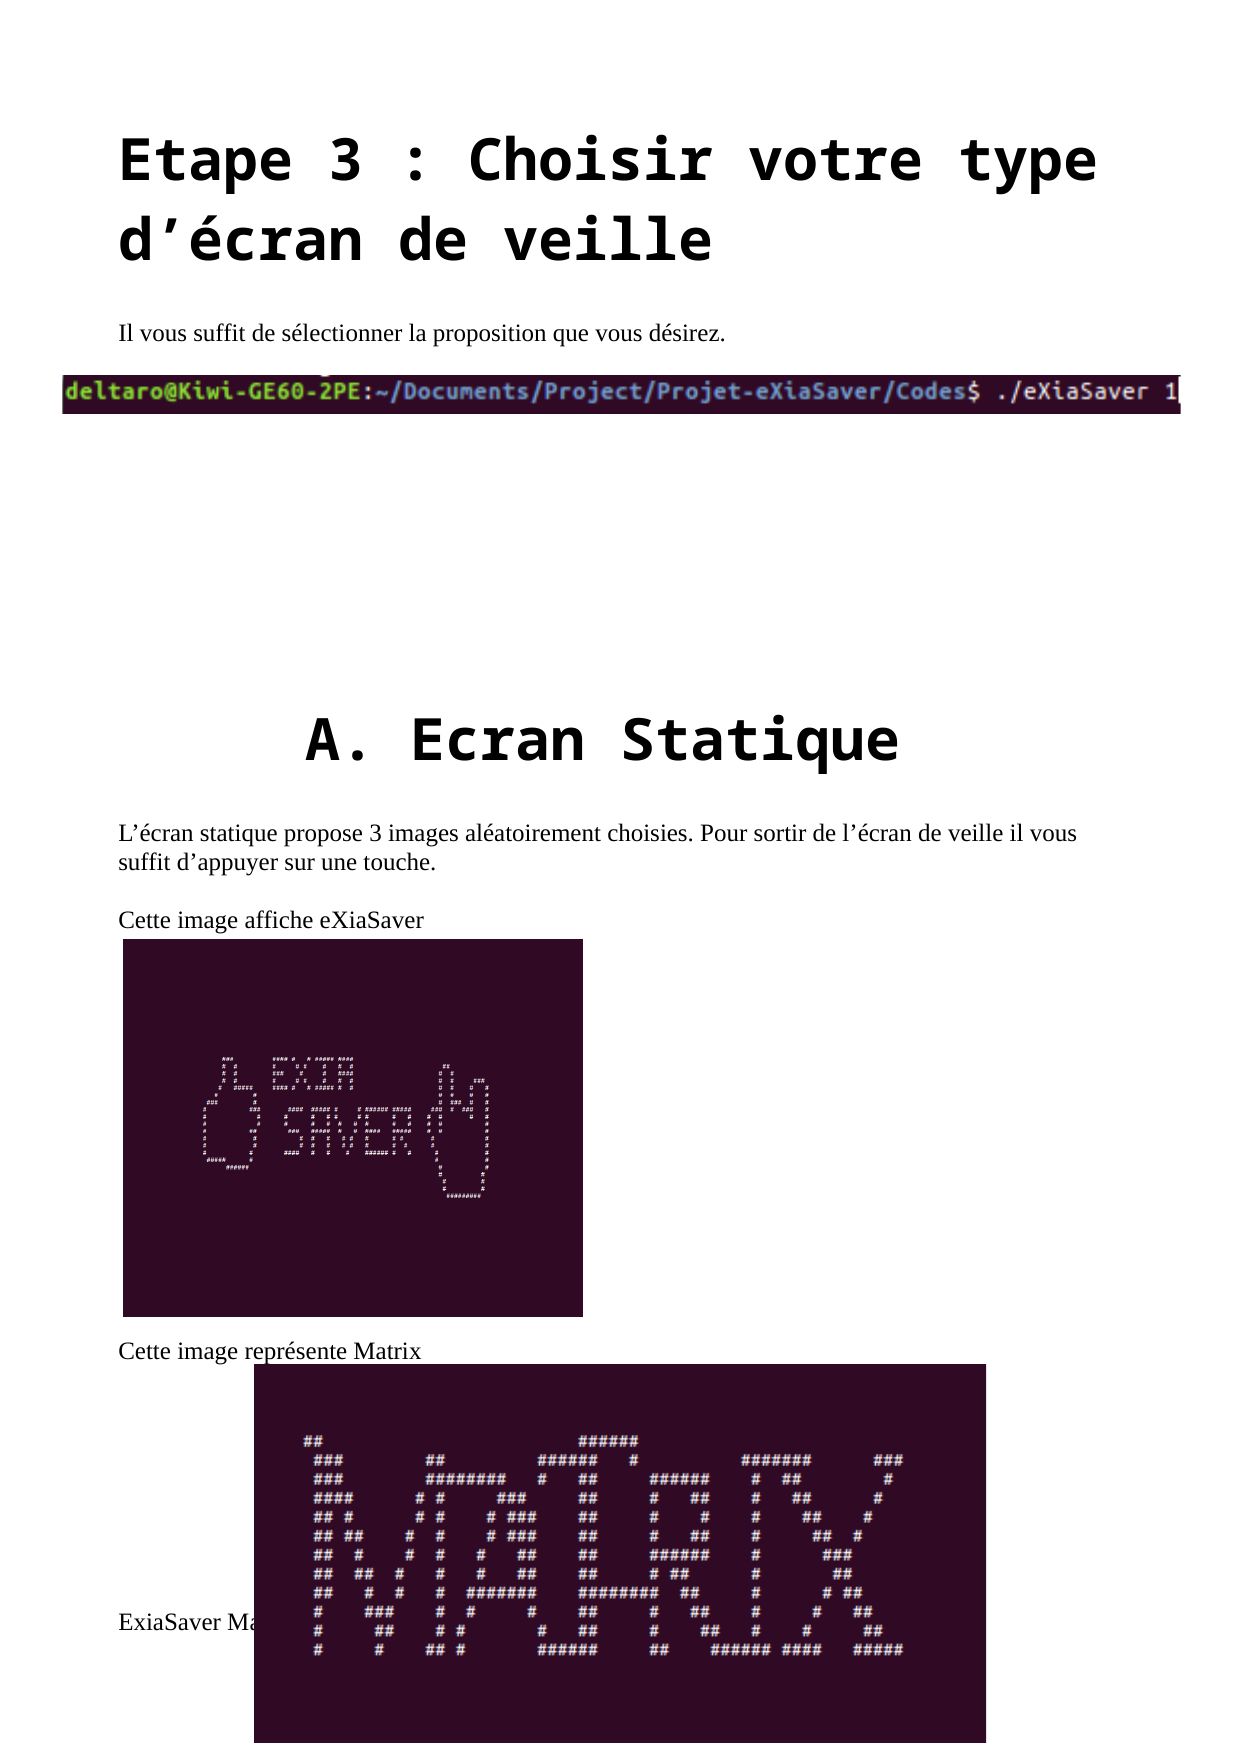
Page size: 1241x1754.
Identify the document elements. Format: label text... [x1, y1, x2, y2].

text Cette image affiche eXiaSaver [118, 905, 1122, 933]
title A. Ecran Statique [118, 698, 1122, 777]
subtitle Etape 3 : Choisir votre type d’écran de veille [118, 118, 1122, 277]
picture [62, 375, 1181, 414]
text Il vous suffit de sélectionner la proposition que vous désirez. [118, 318, 1122, 347]
picture [123, 939, 583, 1317]
text Cette image représente Matrix [118, 1336, 1122, 1365]
picture [254, 1364, 987, 1743]
text L’écran statique propose 3 images aléatoirement choisies. Pour sortir de l’écran de veille il vous suffit d’appuyer sur une touche. [118, 818, 1122, 876]
